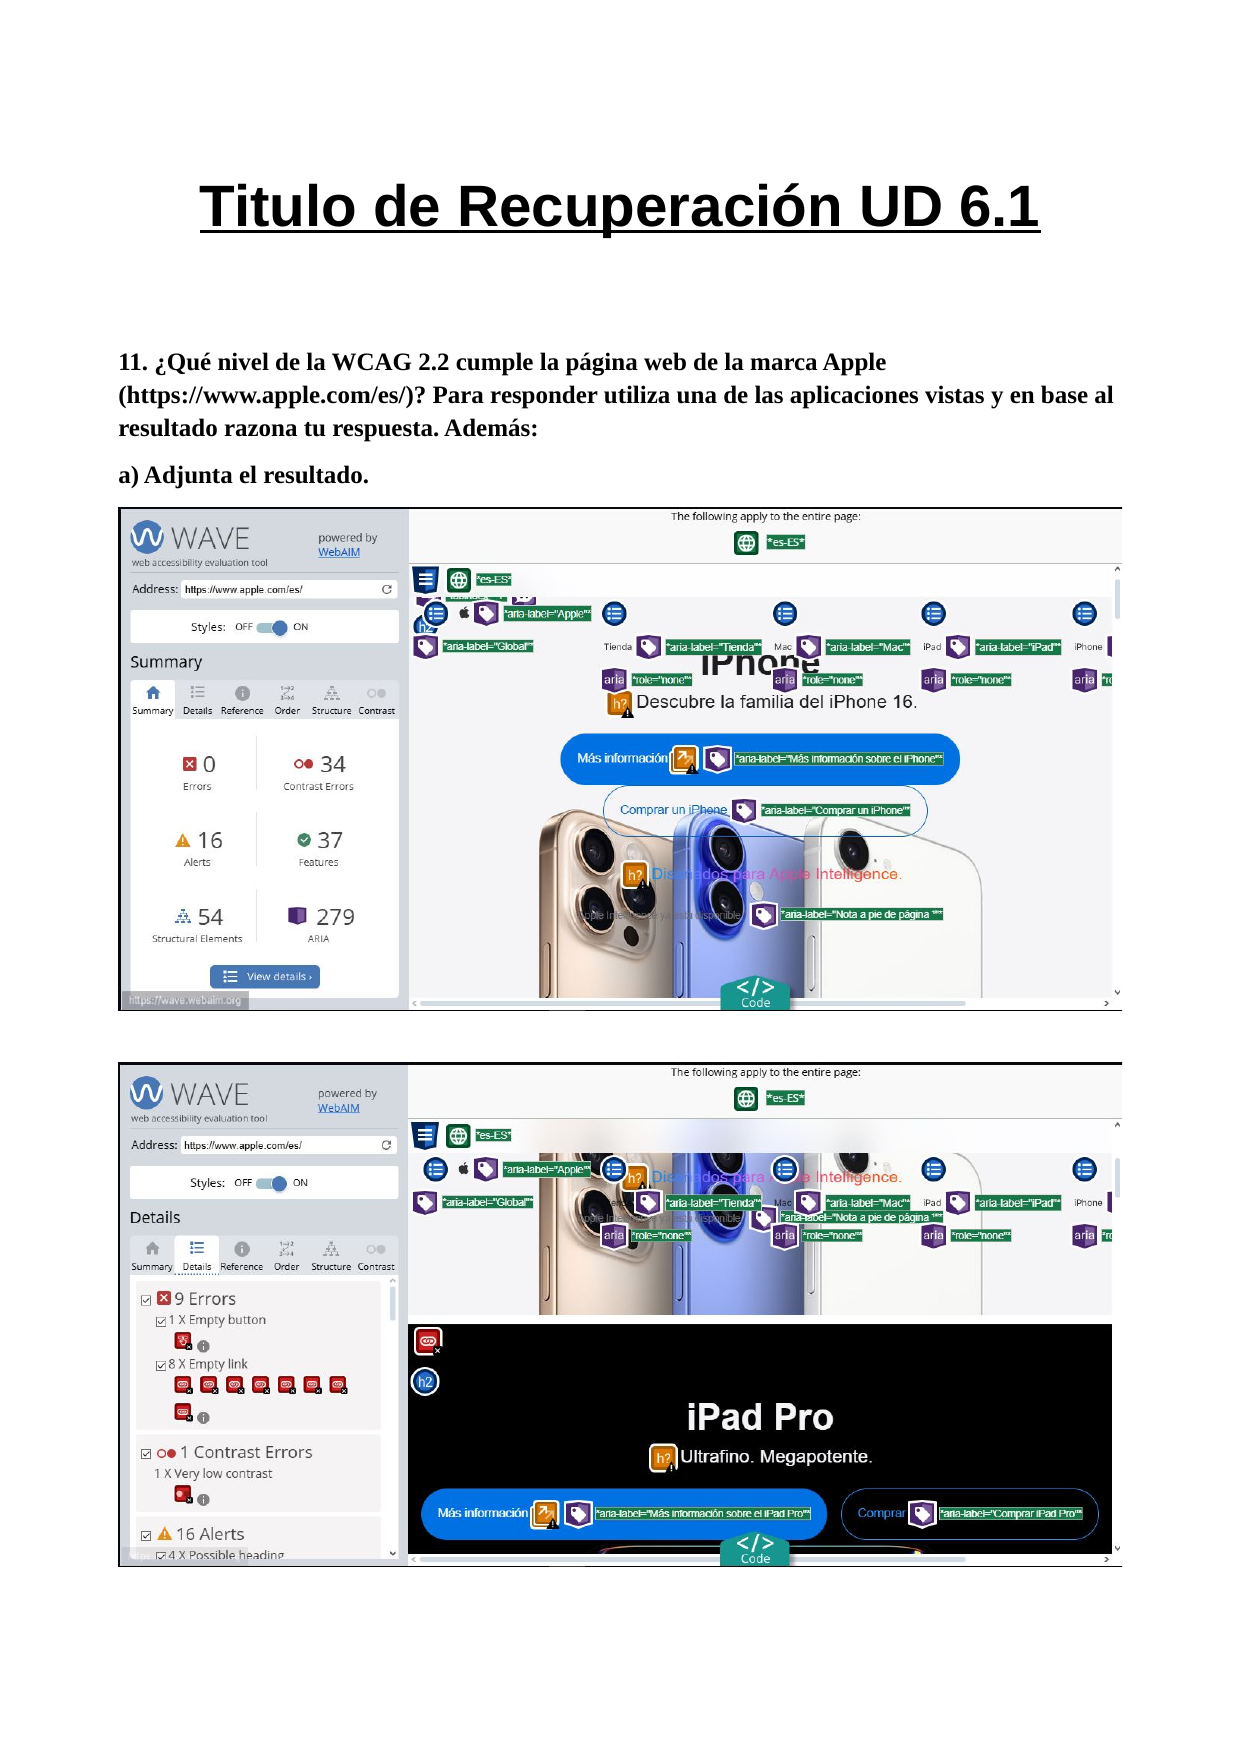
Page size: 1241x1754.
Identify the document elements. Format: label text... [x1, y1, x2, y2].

picture [118, 507, 1123, 1011]
picture [118, 1062, 1123, 1567]
text 11. ¿Qué nivel de la WCAG 2.2 cumple la página web de la marca Apple (https://www.apple.com/es/)? Para responder utiliza una de las aplicaciones vistas y en base al resultado razona tu respuesta. Además: [118, 347, 1122, 441]
text a) Adjunta el resultado. [118, 460, 1122, 489]
title Titulo de Recuperación UD 6.1 [118, 172, 1122, 239]
